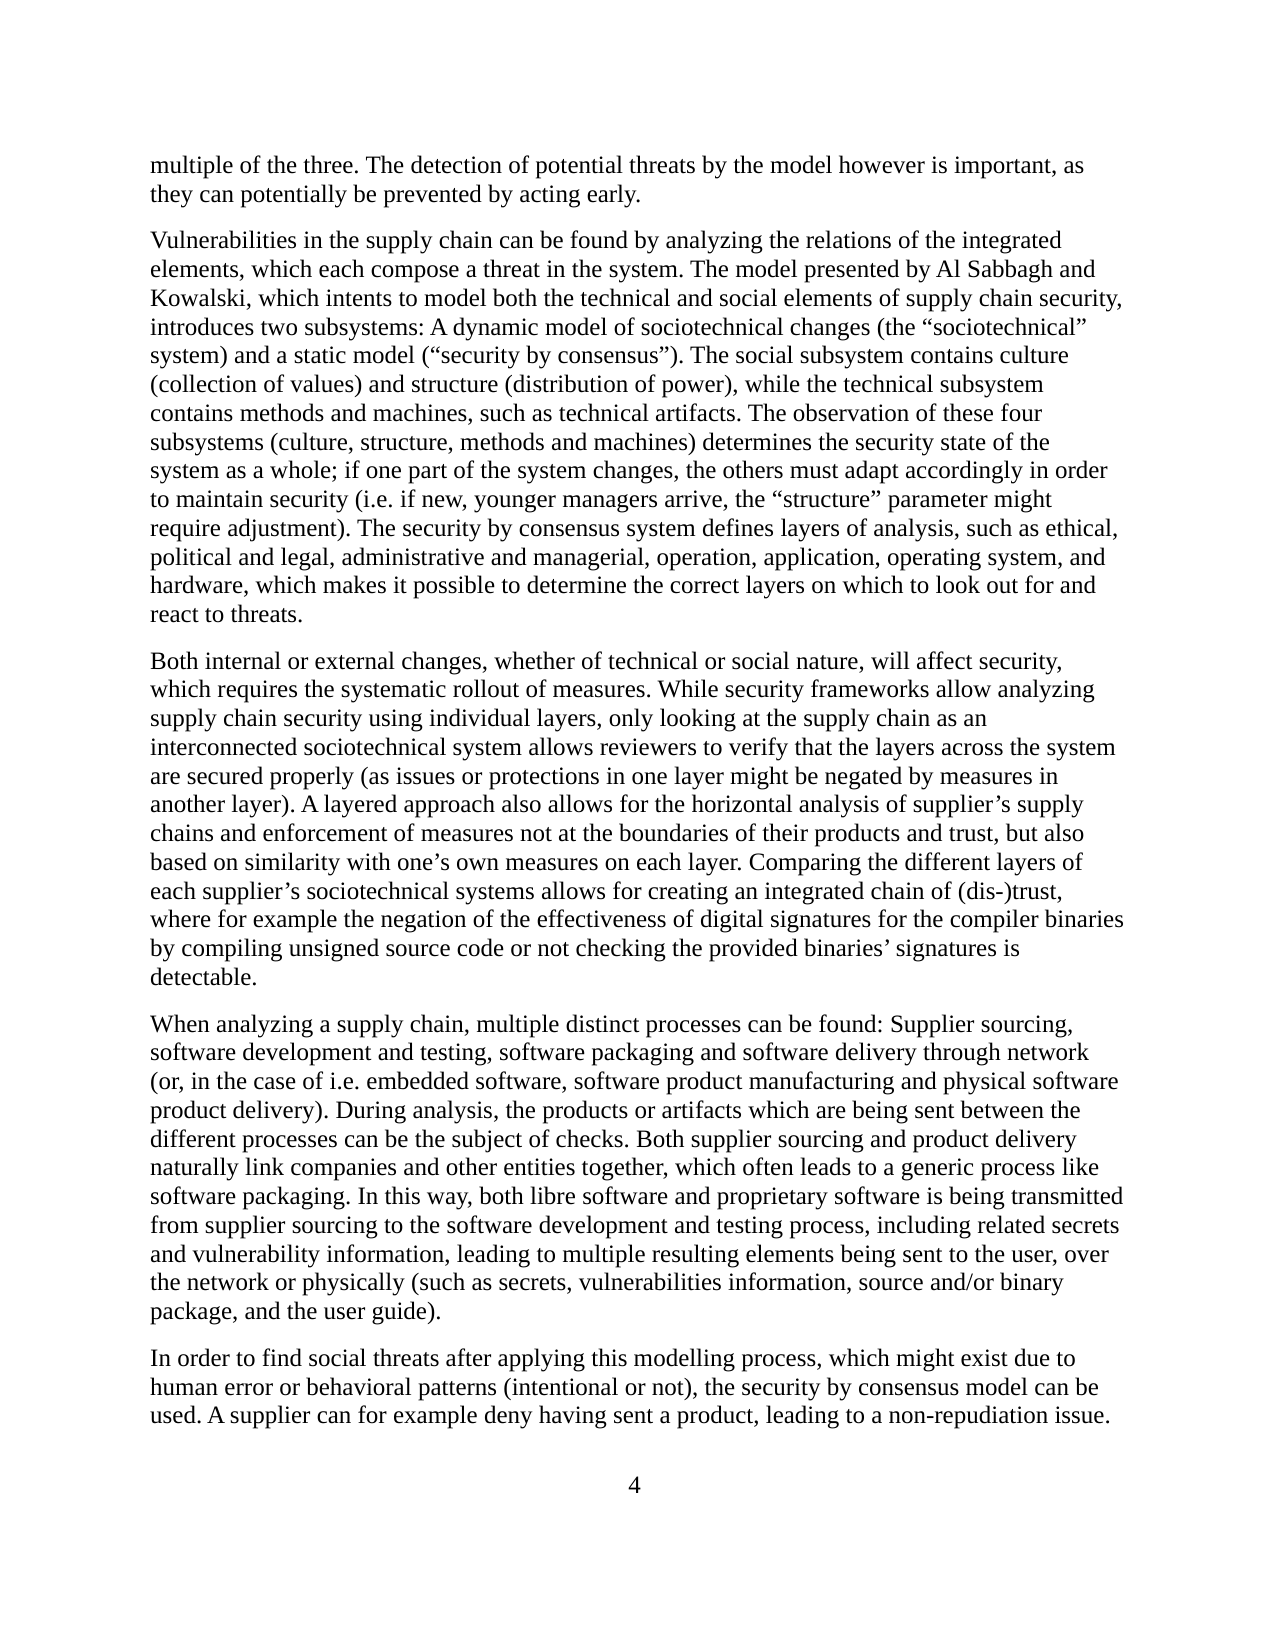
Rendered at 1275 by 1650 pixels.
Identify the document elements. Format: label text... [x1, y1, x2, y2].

text In order to find social threats after applying this modelling process, which might exist due to human error or behavioral patterns (intentional or not), the security by consensus model can be used. A supplier can for example deny having sent a product, leading to a non-repudiation issue. [150, 1343, 1125, 1429]
text When analyzing a supply chain, multiple distinct processes can be found: Supplier sourcing, software development and testing, software packaging and software delivery through network (or, in the case of i.e. embedded software, software product manufacturing and physical software product delivery). During analysis, the products or artifacts which are being sent between the different processes can be the subject of checks. Both supplier sourcing and product delivery naturally link companies and other entities together, which often leads to a generic process like software packaging. In this way, both libre software and proprietary software is being transmitted from supplier sourcing to the software development and testing process, including related secrets and vulnerability information, leading to multiple resulting elements being sent to the user, over the network or physically (such as secrets, vulnerabilities information, source and/or binary package, and the user guide). [150, 1009, 1125, 1325]
text Both internal or external changes, whether of technical or social nature, will affect security, which requires the systematic rollout of measures. While security frameworks allow analyzing supply chain security using individual layers, only looking at the supply chain as an interconnected sociotechnical system allows reviewers to verify that the layers across the system are secured properly (as issues or protections in one layer might be negated by measures in another layer). A layered approach also allows for the horizontal analysis of supplier’s supply chains and enforcement of measures not at the boundaries of their products and trust, but also based on similarity with one’s own measures on each layer. Comparing the different layers of each supplier’s sociotechnical systems allows for creating an integrated chain of (dis-)trust, where for example the negation of the effectiveness of digital signatures for the compiler binaries by compiling unsigned source code or not checking the provided binaries’ signatures is detectable. [150, 646, 1125, 991]
text multiple of the three. The detection of potential threats by the model however is important, as they can potentially be prevented by acting early. [150, 150, 1125, 207]
text Vulnerabilities in the supply chain can be found by analyzing the relations of the integrated elements, which each compose a threat in the system. The model presented by Al Sabbagh and Kowalski, which intents to model both the technical and social elements of supply chain security, introduces two subsystems: A dynamic model of sociotechnical changes (the “sociotechnical” system) and a static model (“security by consensus”). The social subsystem contains culture (collection of values) and structure (distribution of power), while the technical subsystem contains methods and machines, such as technical artifacts. The observation of these four subsystems (culture, structure, methods and machines) determines the security state of the system as a whole; if one part of the system changes, the others must adapt accordingly in order to maintain security (i.e. if new, younger managers arrive, the “structure” parameter might require adjustment). The security by consensus system defines layers of analysis, such as ethical, political and legal, administrative and managerial, operation, application, operating system, and hardware, which makes it possible to determine the correct layers on which to look out for and react to threats. [150, 225, 1125, 628]
